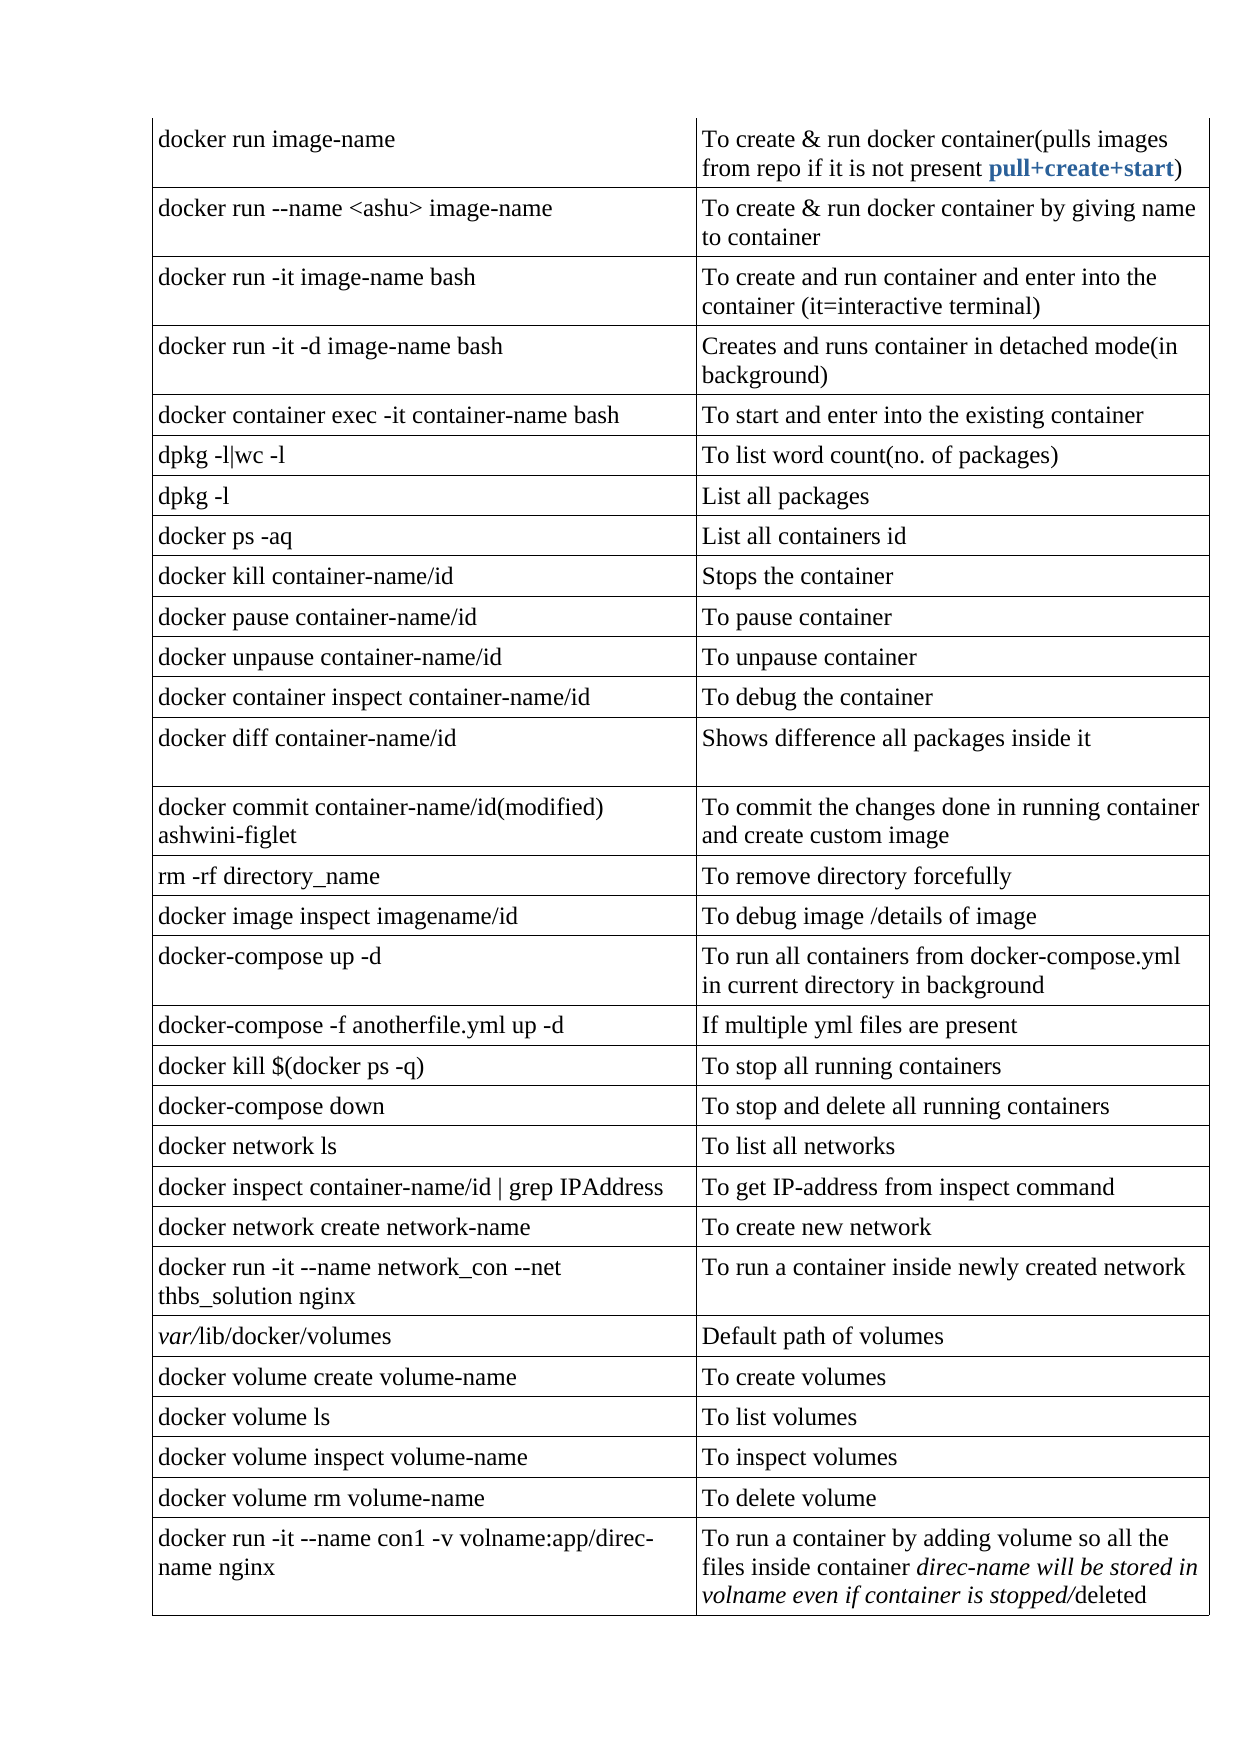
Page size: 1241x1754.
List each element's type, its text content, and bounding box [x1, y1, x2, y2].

table_cell docker run image-name [153, 118, 696, 187]
table_cell docker-compose down [153, 1086, 696, 1125]
table_cell To create volumes [697, 1357, 1209, 1396]
table_cell docker container exec -it container-name bash [153, 395, 696, 435]
table_cell Default path of volumes [697, 1316, 1209, 1356]
table_cell To pause container [697, 597, 1209, 636]
table_cell docker run -it -d image-name bash [153, 326, 696, 394]
table_cell docker volume ls [153, 1397, 696, 1436]
table_cell Creates and runs container in detached mode(in background) [697, 326, 1209, 394]
table_cell To list volumes [697, 1397, 1209, 1436]
table_cell To get IP-address from inspect command [697, 1167, 1209, 1206]
table_cell docker image inspect imagename/id [153, 896, 696, 935]
table_cell docker run --name <ashu> image-name [153, 188, 696, 256]
table_cell To debug the container [697, 677, 1209, 717]
table_cell docker run -it --name network_con --net thbs_solution nginx [153, 1247, 696, 1315]
table_cell To stop and delete all running containers [697, 1086, 1209, 1125]
table_cell If multiple yml files are present [697, 1006, 1209, 1045]
table_cell To list all networks [697, 1126, 1209, 1166]
table_cell To run a container inside newly created network [697, 1247, 1209, 1315]
table_cell To commit the changes done in running container and create custom image [697, 787, 1209, 855]
table_cell docker diff container-name/id [153, 718, 696, 786]
table_cell To run all containers from docker-compose.yml in current directory in background [697, 936, 1209, 1005]
table_cell rm -rf directory_name [153, 856, 696, 895]
table_cell docker container inspect container-name/id [153, 677, 696, 717]
table_cell To create & run docker container(pulls images from repo if it is not present pull+create+start) [697, 118, 1209, 187]
table_cell To debug image /details of image [697, 896, 1209, 935]
table_cell To list word count(no. of packages) [697, 436, 1209, 475]
table_cell docker-compose up -d [153, 936, 696, 1005]
table_cell docker kill $(docker ps -q) [153, 1046, 696, 1085]
table_cell docker volume inspect volume-name [153, 1437, 696, 1477]
table_cell docker network ls [153, 1126, 696, 1166]
table_cell docker kill container-name/id [153, 556, 696, 596]
table_cell docker commit container-name/id(modified) ashwini-figlet [153, 787, 696, 855]
table_cell To unpause container [697, 637, 1209, 676]
table_cell var/lib/docker/volumes [153, 1316, 696, 1356]
table_cell List all containers id [697, 516, 1209, 555]
table_cell Shows difference all packages inside it [697, 718, 1209, 786]
table_cell To run a container by adding volume so all the files inside container direc-name will be stored in volname even if container is stopped/deleted [697, 1518, 1209, 1615]
table_cell To create and run container and enter into the container (it=interactive terminal) [697, 257, 1209, 325]
table_cell dpkg -l [153, 476, 696, 515]
table_cell docker unpause container-name/id [153, 637, 696, 676]
table_cell To start and enter into the existing container [697, 395, 1209, 435]
table_cell To delete volume [697, 1478, 1209, 1517]
table_cell docker-compose -f anotherfile.yml up -d [153, 1006, 696, 1045]
table_cell docker run -it --name con1 -v volname:app/direc-name nginx [153, 1518, 696, 1615]
table_cell List all packages [697, 476, 1209, 515]
table_cell docker ps -aq [153, 516, 696, 555]
table_cell To create & run docker container by giving name to container [697, 188, 1209, 256]
table_cell docker inspect container-name/id | grep IPAddress [153, 1167, 696, 1206]
table_cell docker run -it image-name bash [153, 257, 696, 325]
table_cell To stop all running containers [697, 1046, 1209, 1085]
table_cell docker volume create volume-name [153, 1357, 696, 1396]
table_cell To create new network [697, 1207, 1209, 1246]
table_cell To inspect volumes [697, 1437, 1209, 1477]
table_cell Stops the container [697, 556, 1209, 596]
table_cell To remove directory forcefully [697, 856, 1209, 895]
table_cell docker network create network-name [153, 1207, 696, 1246]
table_cell docker pause container-name/id [153, 597, 696, 636]
table_cell dpkg -l|wc -l [153, 436, 696, 475]
table_cell docker volume rm volume-name [153, 1478, 696, 1517]
